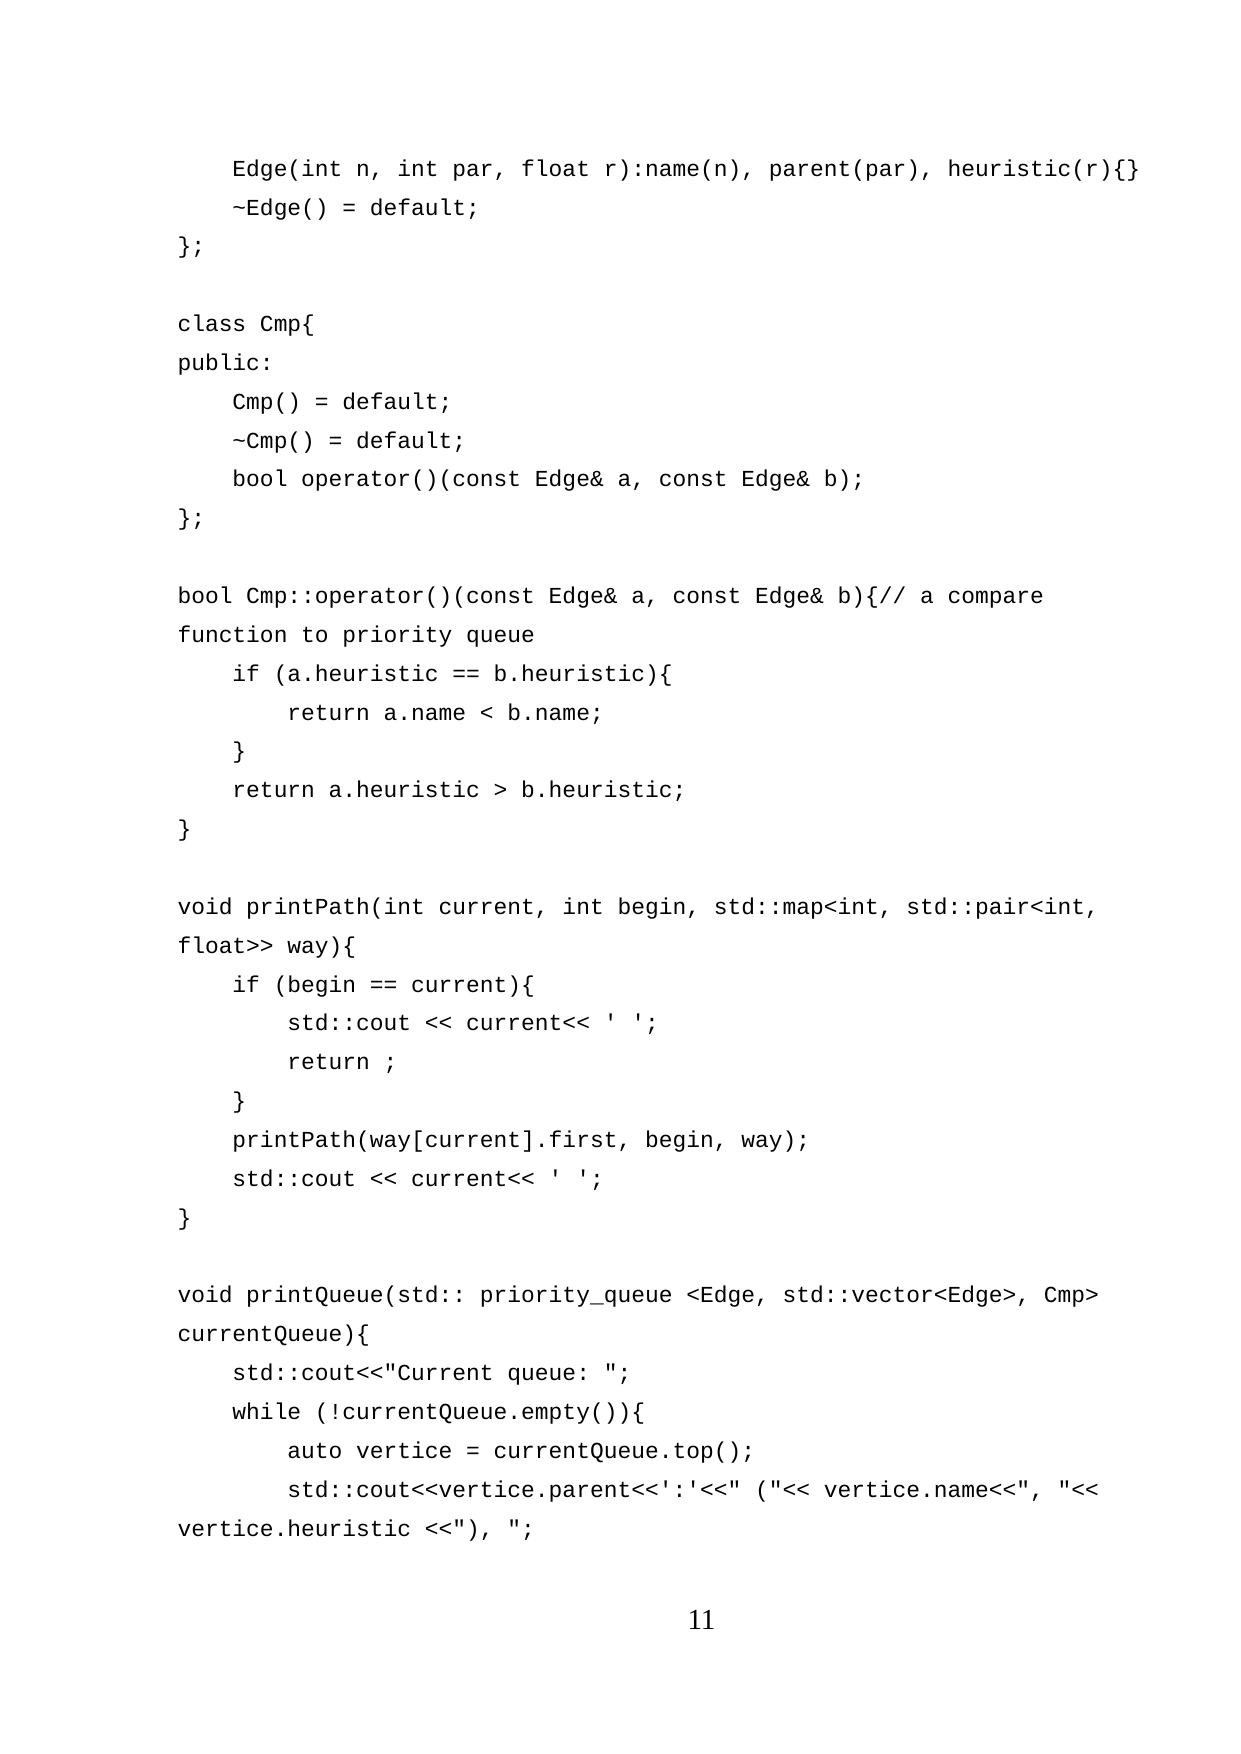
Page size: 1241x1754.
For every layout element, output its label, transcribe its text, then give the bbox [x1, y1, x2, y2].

text } [177, 817, 1152, 843]
text if (a.heuristic == b.heuristic){ [177, 662, 1152, 688]
text return a.name < b.name; [177, 701, 1152, 727]
text if (begin == current){ [177, 973, 1152, 999]
text public: [177, 351, 1152, 377]
text Edge(int n, int par, float r):name(n), parent(par), heuristic(r){} [177, 157, 1152, 183]
text std::cout<<"Current queue: "; [177, 1361, 1152, 1387]
text std::cout<<vertice.parent<<':'<<" ("<< vertice.name<<", "<< vertice.heuristic <<"), "; [177, 1478, 1152, 1543]
text }; [177, 235, 1152, 261]
text ~Cmp() = default; [177, 429, 1152, 455]
text bool Cmp::operator()(const Edge& a, const Edge& b){// a compare function to priority queue [177, 584, 1152, 649]
text }; [177, 507, 1152, 533]
text ~Edge() = default; [177, 196, 1152, 222]
text Cmp() = default; [177, 390, 1152, 416]
text bool operator()(const Edge& a, const Edge& b); [177, 468, 1152, 494]
text } [177, 1206, 1152, 1232]
text printPath(way[current].first, begin, way); [177, 1128, 1152, 1154]
text auto vertice = currentQueue.top(); [177, 1439, 1152, 1465]
text return a.heuristic > b.heuristic; [177, 779, 1152, 804]
text void printPath(int current, int begin, std::map<int, std::pair<int, float>> way){ [177, 895, 1152, 960]
text void printQueue(std:: priority_queue <Edge, std::vector<Edge>, Cmp> currentQueue){ [177, 1284, 1152, 1348]
text } [177, 1089, 1152, 1115]
text } [177, 740, 1152, 766]
text class Cmp{ [177, 312, 1152, 338]
text while (!currentQueue.empty()){ [177, 1400, 1152, 1426]
text return ; [177, 1051, 1152, 1077]
text std::cout << current<< ' '; [177, 1167, 1152, 1193]
text std::cout << current<< ' '; [177, 1012, 1152, 1038]
